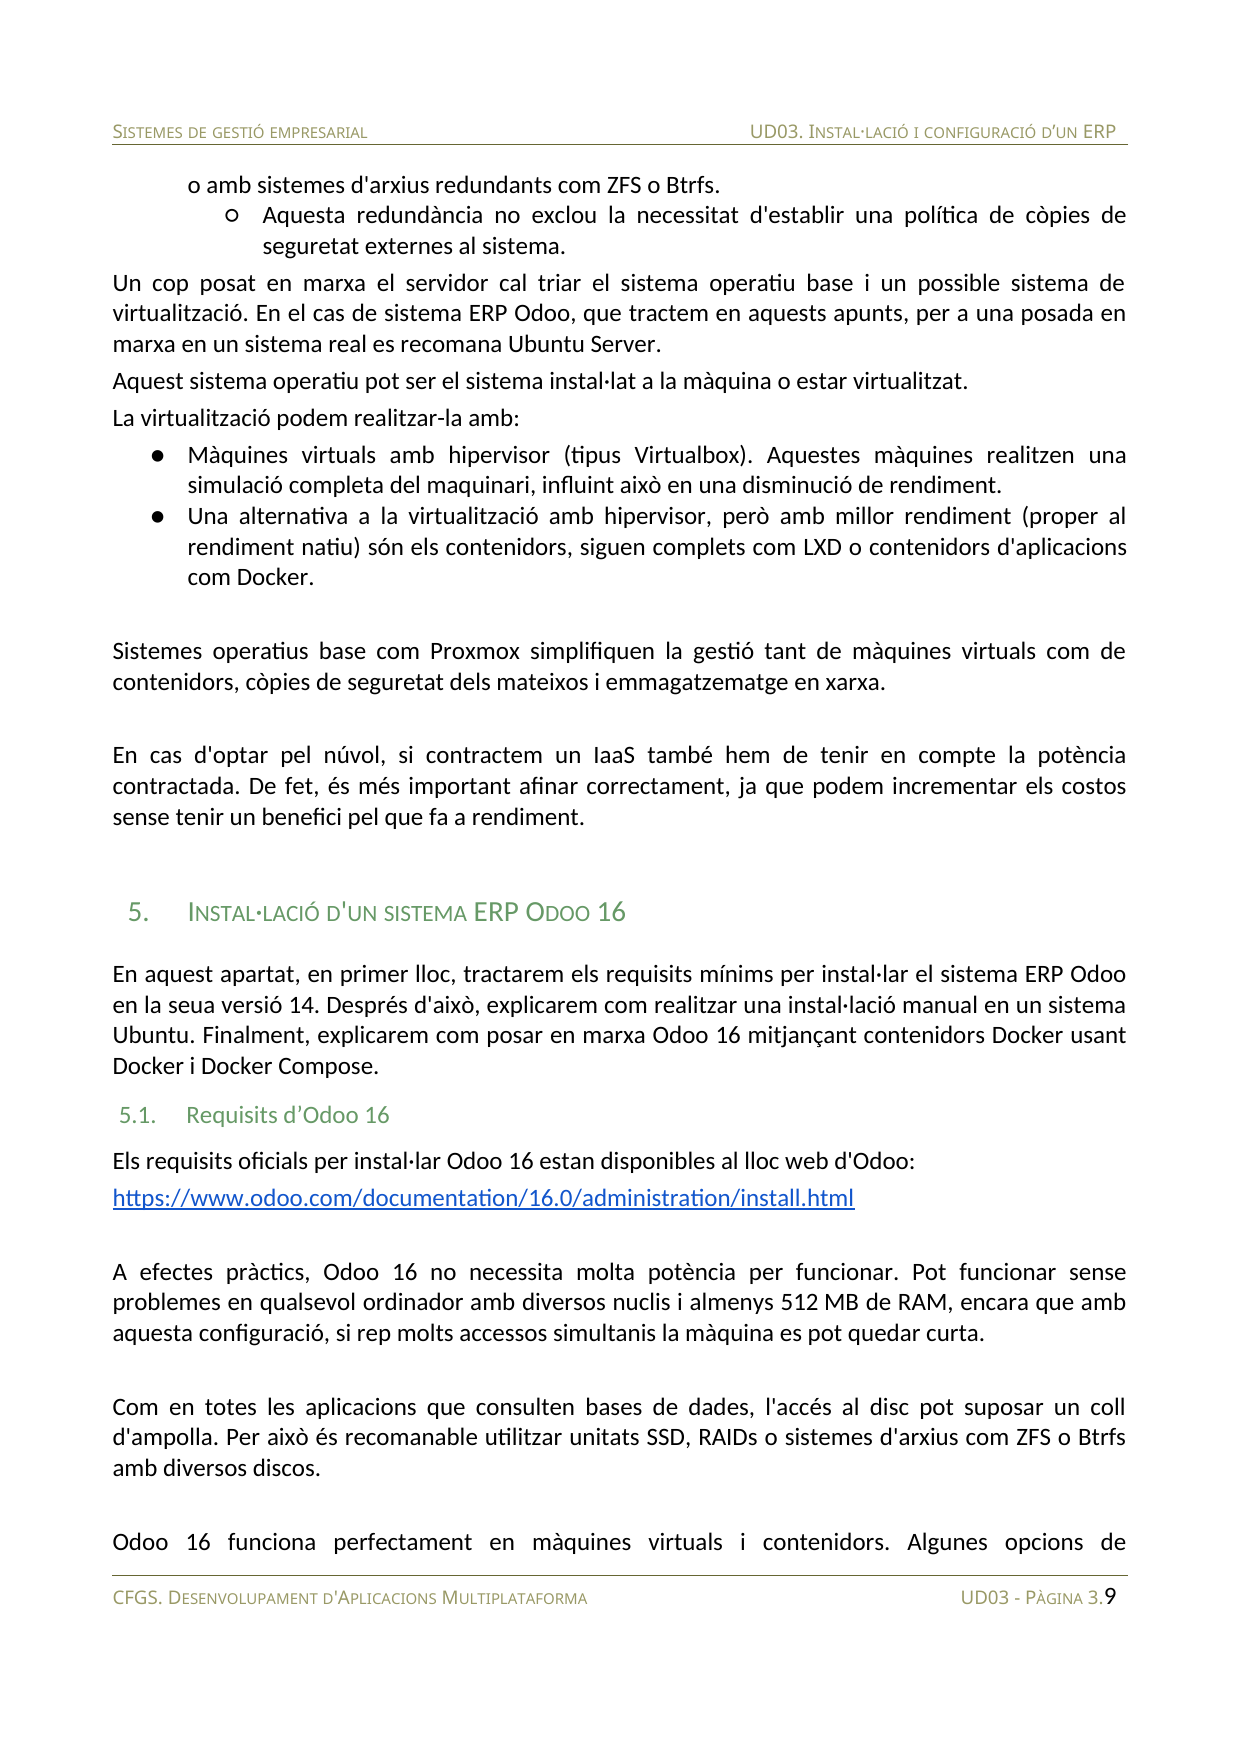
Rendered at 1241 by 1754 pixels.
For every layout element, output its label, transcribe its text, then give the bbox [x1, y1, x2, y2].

text La virtualització podem realitzar-la amb: [112, 402, 1128, 433]
subtitle Instal·lació d'un sistema ERP Odoo 16 [150, 893, 1128, 928]
text A efectes pràctics, Odoo 16 no necessita molta potència per funcionar. Pot funcionar sense problemes en qualsevol ordinador amb diversos nuclis i almenys 512 MB de RAM, encara que amb aquesta configuració, si rep molts accessos simultanis la màquina es pot quedar curta. [112, 1256, 1128, 1347]
text Odoo 16 funciona perfectament en màquines virtuals i contenidors. Algunes opcions de [112, 1526, 1128, 1556]
list Aquesta redundància no exclou la necessitat d'establir una política de còpies de seguretat externes al sistema. [225, 199, 1128, 261]
text En aquest apartat, en primer lloc, tractarem els requisits mínims per instal·lar el sistema ERP Odoo en la seua versió 14. Després d'això, explicarem com realitzar una instal·lació manual en un sistema Ubuntu. Finalment, explicarem com posar en marxa Odoo 16 mitjançant contenidors Docker usant Docker i Docker Compose. [112, 959, 1128, 1081]
list Una alternativa a la virtualització amb hipervisor, però amb millor rendiment (proper al rendiment natiu) són els contenidors, siguen complets com LXD o contenidors d'aplicacions com Docker. [150, 500, 1128, 592]
list Màquines virtuals amb hipervisor (tipus Virtualbox). Aquestes màquines realitzen una simulació completa del maquinari, influint això en una disminució de rendiment. [150, 439, 1128, 500]
subtitle Requisits d’Odoo 16 [156, 1099, 1128, 1130]
text Els requisits oficials per instal·lar Odoo 16 estan disponibles al lloc web d'Odoo: [112, 1145, 1128, 1175]
text Com en totes les aplicacions que consulten bases de dades, l'accés al disc pot suposar un coll d'ampolla. Per això és recomanable utilitzar unitats SSD, RAIDs o sistemes d'arxius com ZFS o Btrfs amb diversos discos. [112, 1391, 1128, 1482]
list o amb sistemes d'arxius redundants com ZFS o Btrfs. [150, 169, 1128, 199]
text Aquest sistema operatiu pot ser el sistema instal·lat a la màquina o estar virtualitzat. [112, 365, 1128, 396]
text Un cop posat en marxa el servidor cal triar el sistema operatiu base i un possible sistema de virtualització. En el cas de sistema ERP Odoo, que tractem en aquests apunts, per a una posada en marxa en un sistema real es recomana Ubuntu Server. [112, 267, 1128, 359]
text https://www.odoo.com/documentation/16.0/administration/install.html [112, 1182, 1128, 1212]
text En cas d'optar pel núvol, si contractem un IaaS també hem de tenir en compte la potència contractada. De fet, és més important afinar correctament, ja que podem incrementar els costos sense tenir un benefici pel que fa a rendiment. [112, 739, 1128, 831]
text Sistemes operatius base com Proxmox simplifiquen la gestió tant de màquines virtuals com de contenidors, còpies de seguretat dels mateixos i emmagatzematge en xarxa. [112, 635, 1128, 696]
